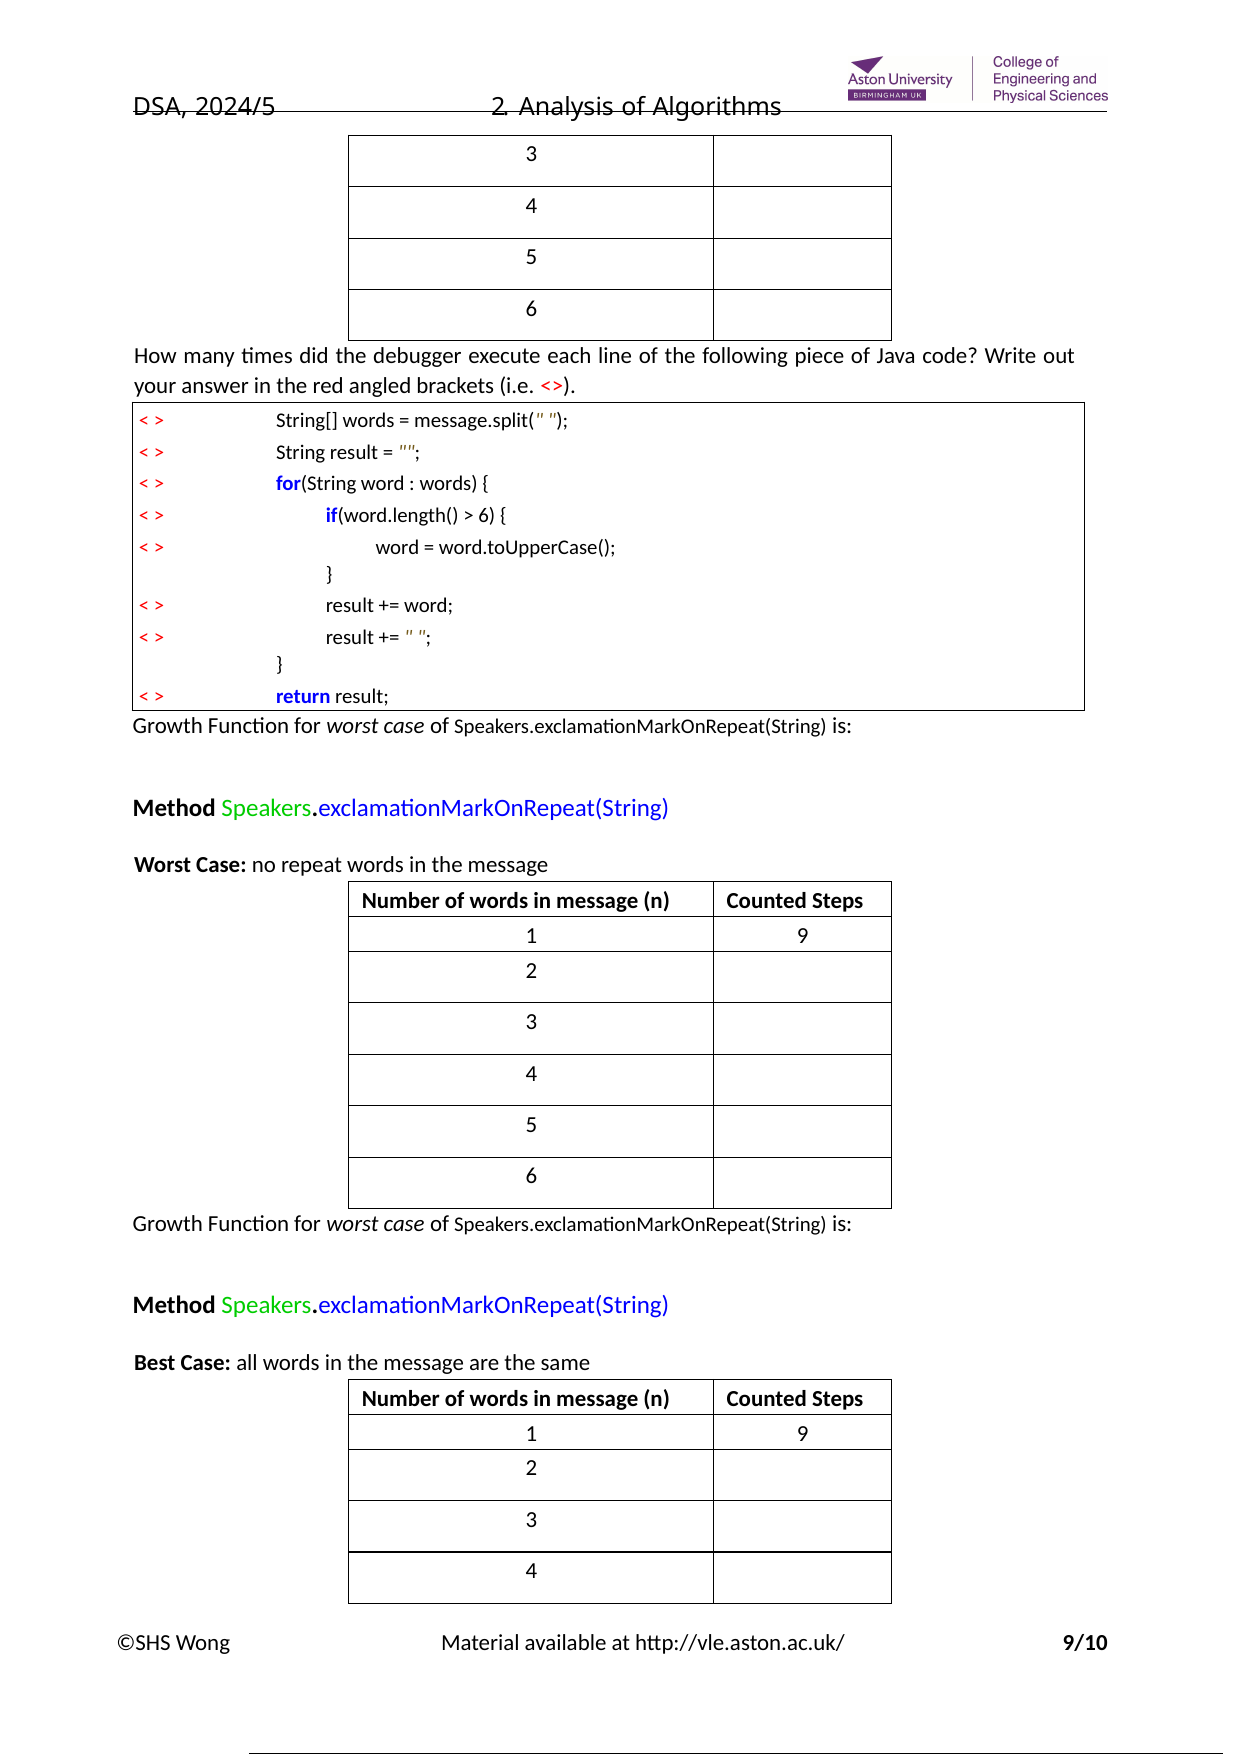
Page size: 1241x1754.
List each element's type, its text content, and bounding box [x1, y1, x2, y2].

table_cell 3 [349, 136, 713, 186]
table_cell 4 [349, 1553, 713, 1603]
table_cell 1 [349, 1415, 713, 1448]
table_cell String result = ""; [276, 434, 1084, 466]
table_cell return result; [276, 679, 1084, 710]
table_cell [714, 1003, 891, 1054]
table_header Counted Steps [714, 1380, 891, 1414]
table_cell if(word.length() > 6) { [276, 498, 1084, 529]
text Growth Function for worst case of Speakers.exclamationMarkOnRepeat(String) is: [132, 1209, 1107, 1237]
table_cell result += word; [276, 588, 1084, 620]
table_cell 4 [349, 187, 713, 237]
table_cell < > [133, 466, 276, 498]
table_cell < > [133, 529, 276, 588]
table_cell [714, 239, 891, 289]
table_header Counted Steps [714, 882, 891, 916]
text Growth Function for worst case of Speakers.exclamationMarkOnRepeat(String) is: [132, 711, 1107, 739]
table_cell 2 [349, 1450, 713, 1500]
table_cell < > [133, 434, 276, 466]
table_cell 6 [349, 1158, 713, 1208]
table_cell 3 [349, 1501, 713, 1551]
text Best Case: all words in the message are the same [134, 1348, 1107, 1376]
subtitle Method Speakers.exclamationMarkOnRepeat(String) [132, 792, 1107, 822]
table_cell [714, 187, 891, 237]
table_cell 2 [349, 952, 713, 1002]
table_cell [714, 1553, 891, 1603]
table_cell 6 [349, 290, 713, 340]
table_cell 5 [349, 239, 713, 289]
table_cell [714, 290, 891, 340]
table_cell [714, 1106, 891, 1157]
table_cell [714, 136, 891, 186]
table_cell 4 [349, 1055, 713, 1105]
table_cell 9 [714, 917, 891, 951]
table_cell 1 [349, 917, 713, 951]
table_cell [714, 952, 891, 1002]
table_cell [714, 1501, 891, 1551]
subtitle Method Speakers.exclamationMarkOnRepeat(String) [132, 1289, 1107, 1320]
table_cell result += " "; } [276, 620, 1084, 679]
table_cell [714, 1450, 891, 1500]
table_header String[] words = message.split(" "); [276, 403, 1084, 434]
table_header Number of words in message (n) [349, 1380, 713, 1414]
table_cell < > [133, 679, 276, 710]
table_cell < > [133, 498, 276, 529]
table_cell word = word.toUpperCase(); } [276, 529, 1084, 588]
table_cell 9 [714, 1415, 891, 1448]
table_cell < > [133, 620, 276, 679]
table_header < > [133, 403, 276, 434]
table_cell [714, 1055, 891, 1105]
table_cell for(String word : words) { [276, 466, 1084, 498]
table_cell [714, 1158, 891, 1208]
table_cell < > [133, 588, 276, 620]
table_cell 3 [349, 1003, 713, 1054]
text How many times did the debugger execute each line of the following piece of Java code? Write out your answer in the red angled brackets (i.e. <>). [134, 341, 1077, 399]
table_header Number of words in message (n) [349, 882, 713, 916]
table_cell 5 [349, 1106, 713, 1157]
text Worst Case: no repeat words in the message [134, 850, 1107, 878]
